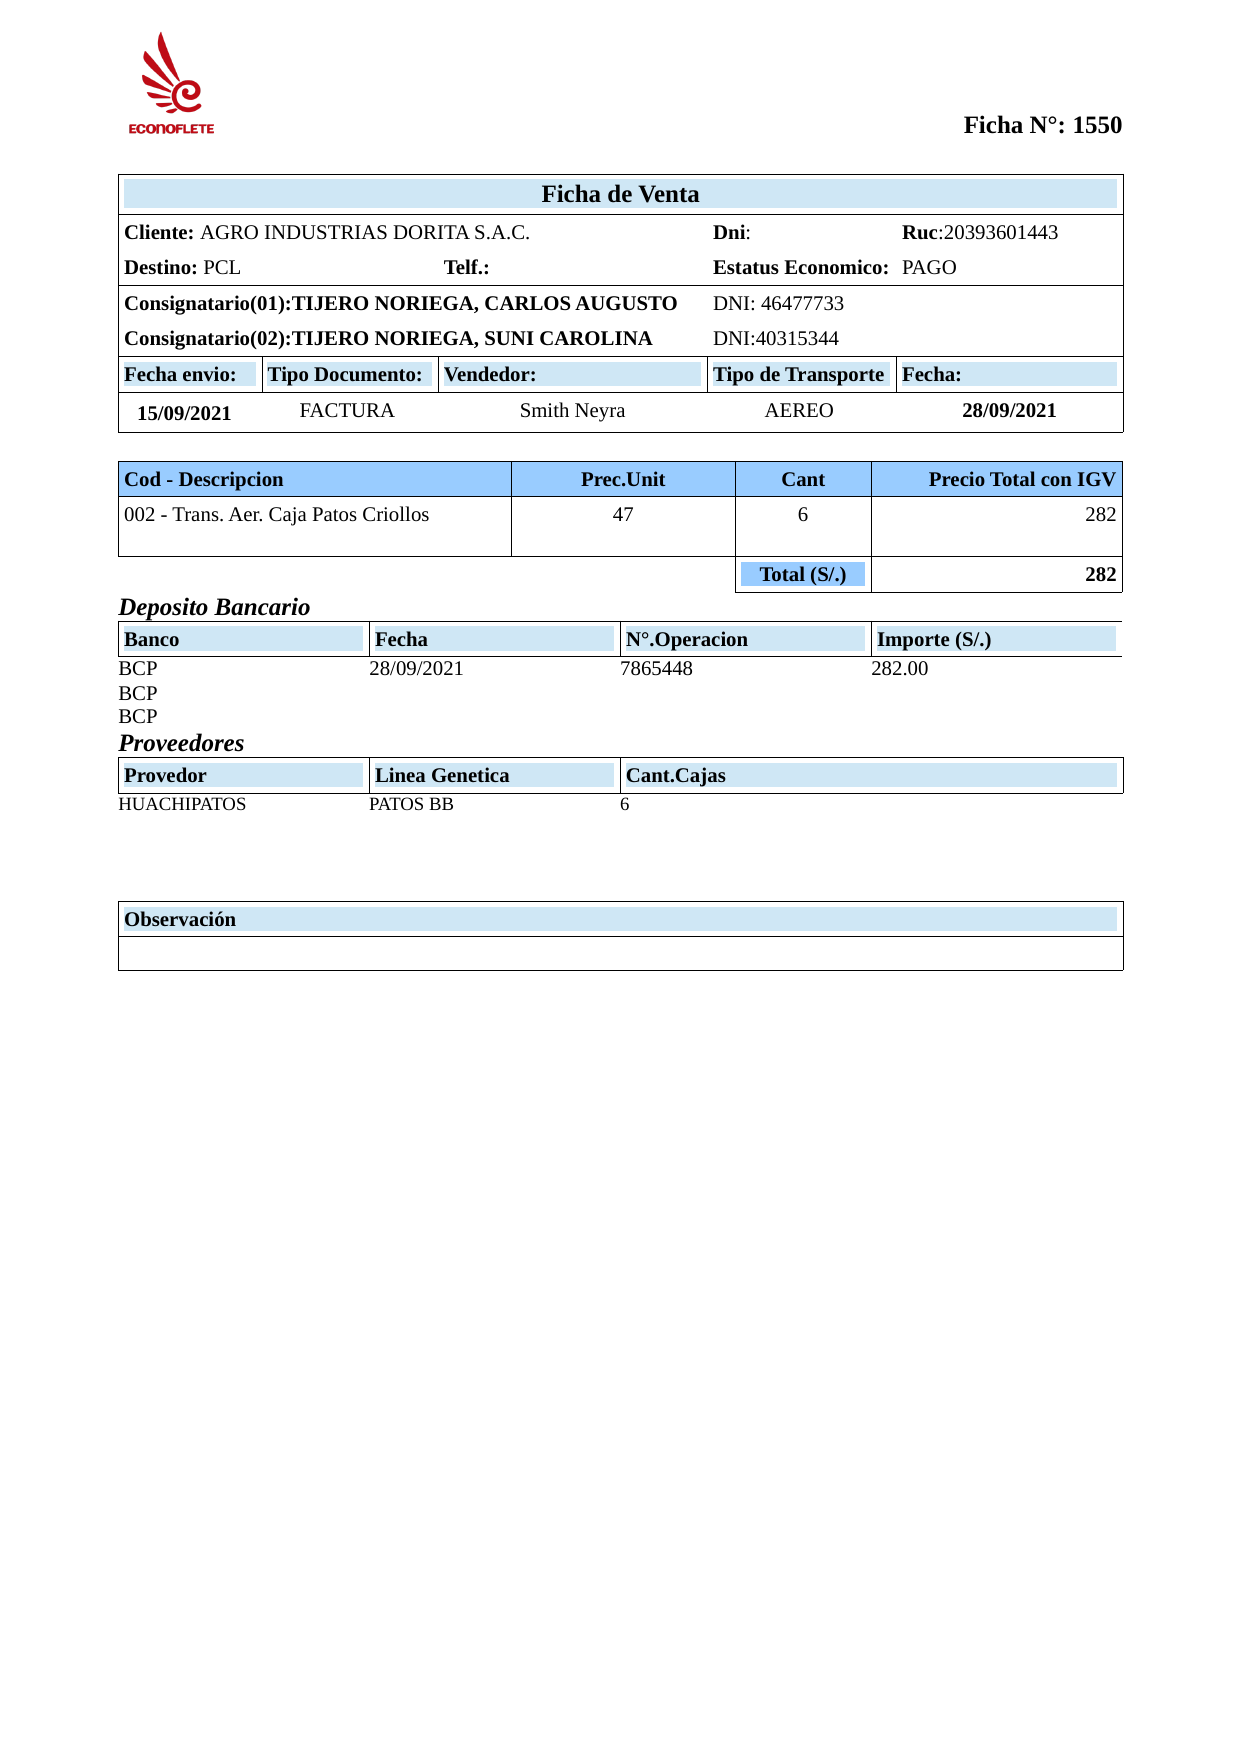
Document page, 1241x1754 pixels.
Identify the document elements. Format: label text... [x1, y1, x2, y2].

table_cell Dni: [707, 215, 896, 249]
table_cell Estatus Economico: [707, 249, 896, 285]
table_cell Cliente: AGRO INDUSTRIAS DORITA S.A.C. [119, 215, 707, 249]
table_cell [369, 815, 620, 836]
table_cell [369, 858, 620, 879]
table_cell 002 - Trans. Aer. Caja Patos Criollos [119, 497, 511, 556]
table_cell [118, 815, 369, 836]
table_cell [369, 705, 620, 728]
table_cell [119, 937, 1123, 969]
table_cell Consignatario(02):TIJERO NORIEGA, SUNI CAROLINA [119, 321, 707, 356]
table_cell 28/09/2021 [896, 393, 1123, 432]
table_header Observación [119, 902, 1123, 936]
table_cell [871, 680, 1122, 704]
text Proveedores [118, 728, 1122, 757]
table_cell 28/09/2021 [369, 657, 620, 680]
table_cell Tipo de Transporte [708, 357, 896, 392]
table_cell DNI: 46477733 [707, 286, 1123, 321]
table_cell [620, 705, 871, 728]
table_cell 6 [620, 794, 1123, 814]
table_cell [118, 879, 369, 901]
table_header Precio Total con IGV [872, 462, 1122, 496]
table_cell Total (S/.) [736, 557, 871, 592]
table_header Provedor [119, 758, 369, 793]
table_header Cod - Descripcion [119, 462, 511, 496]
table_cell [620, 879, 1123, 901]
table_cell [369, 680, 620, 704]
table_header Linea Genetica [370, 758, 620, 793]
table_cell PATOS BB [369, 794, 620, 814]
table_cell Tipo Documento: [263, 357, 438, 392]
table_cell FACTURA [262, 393, 438, 432]
table_cell AEREO [707, 393, 896, 432]
table_cell [511, 557, 735, 592]
table_cell [369, 836, 620, 858]
table_cell Telf.: [438, 249, 707, 285]
table_header Ficha de Venta [119, 175, 1123, 214]
table_cell 47 [512, 497, 735, 556]
table_cell Smith Neyra [438, 393, 707, 432]
table_cell Consignatario(01):TIJERO NORIEGA, CARLOS AUGUSTO [119, 286, 707, 321]
table_cell Destino: PCL [119, 249, 438, 285]
table_cell [118, 836, 369, 858]
table_cell [369, 879, 620, 901]
table_header N°.Operacion [621, 622, 871, 656]
table_header Banco [119, 622, 369, 656]
table_cell 282 [872, 557, 1122, 592]
table_cell 282 [872, 497, 1122, 556]
table_cell 282.00 [871, 657, 1122, 680]
table_cell HUACHIPATOS [118, 794, 369, 814]
table_header Cant.Cajas [621, 758, 1123, 793]
table_cell 15/09/2021 [119, 393, 262, 432]
table_header Prec.Unit [512, 462, 735, 496]
table_cell BCP [118, 680, 369, 704]
table_cell [118, 858, 369, 879]
table_cell PAGO [896, 249, 1123, 285]
table_cell Vendedor: [439, 357, 707, 392]
table_cell [118, 557, 511, 592]
table_cell DNI:40315344 [707, 321, 1123, 356]
table_cell Fecha: [897, 357, 1123, 392]
table_cell 6 [736, 497, 871, 556]
table_cell Ruc:20393601443 [896, 215, 1123, 249]
table_cell Fecha envio: [119, 357, 262, 392]
table_cell 7865448 [620, 657, 871, 680]
table_cell BCP [118, 657, 369, 680]
table_cell BCP [118, 705, 369, 728]
table_cell [620, 815, 1123, 836]
text Deposito Bancario [118, 592, 1122, 621]
table_cell [620, 680, 871, 704]
table_cell [620, 858, 1123, 879]
table_cell [871, 705, 1122, 728]
table_header Importe (S/.) [872, 622, 1122, 656]
table_cell [620, 836, 1123, 858]
table_header Fecha [370, 622, 620, 656]
picture [118, 31, 225, 134]
table_header Cant [736, 462, 871, 496]
